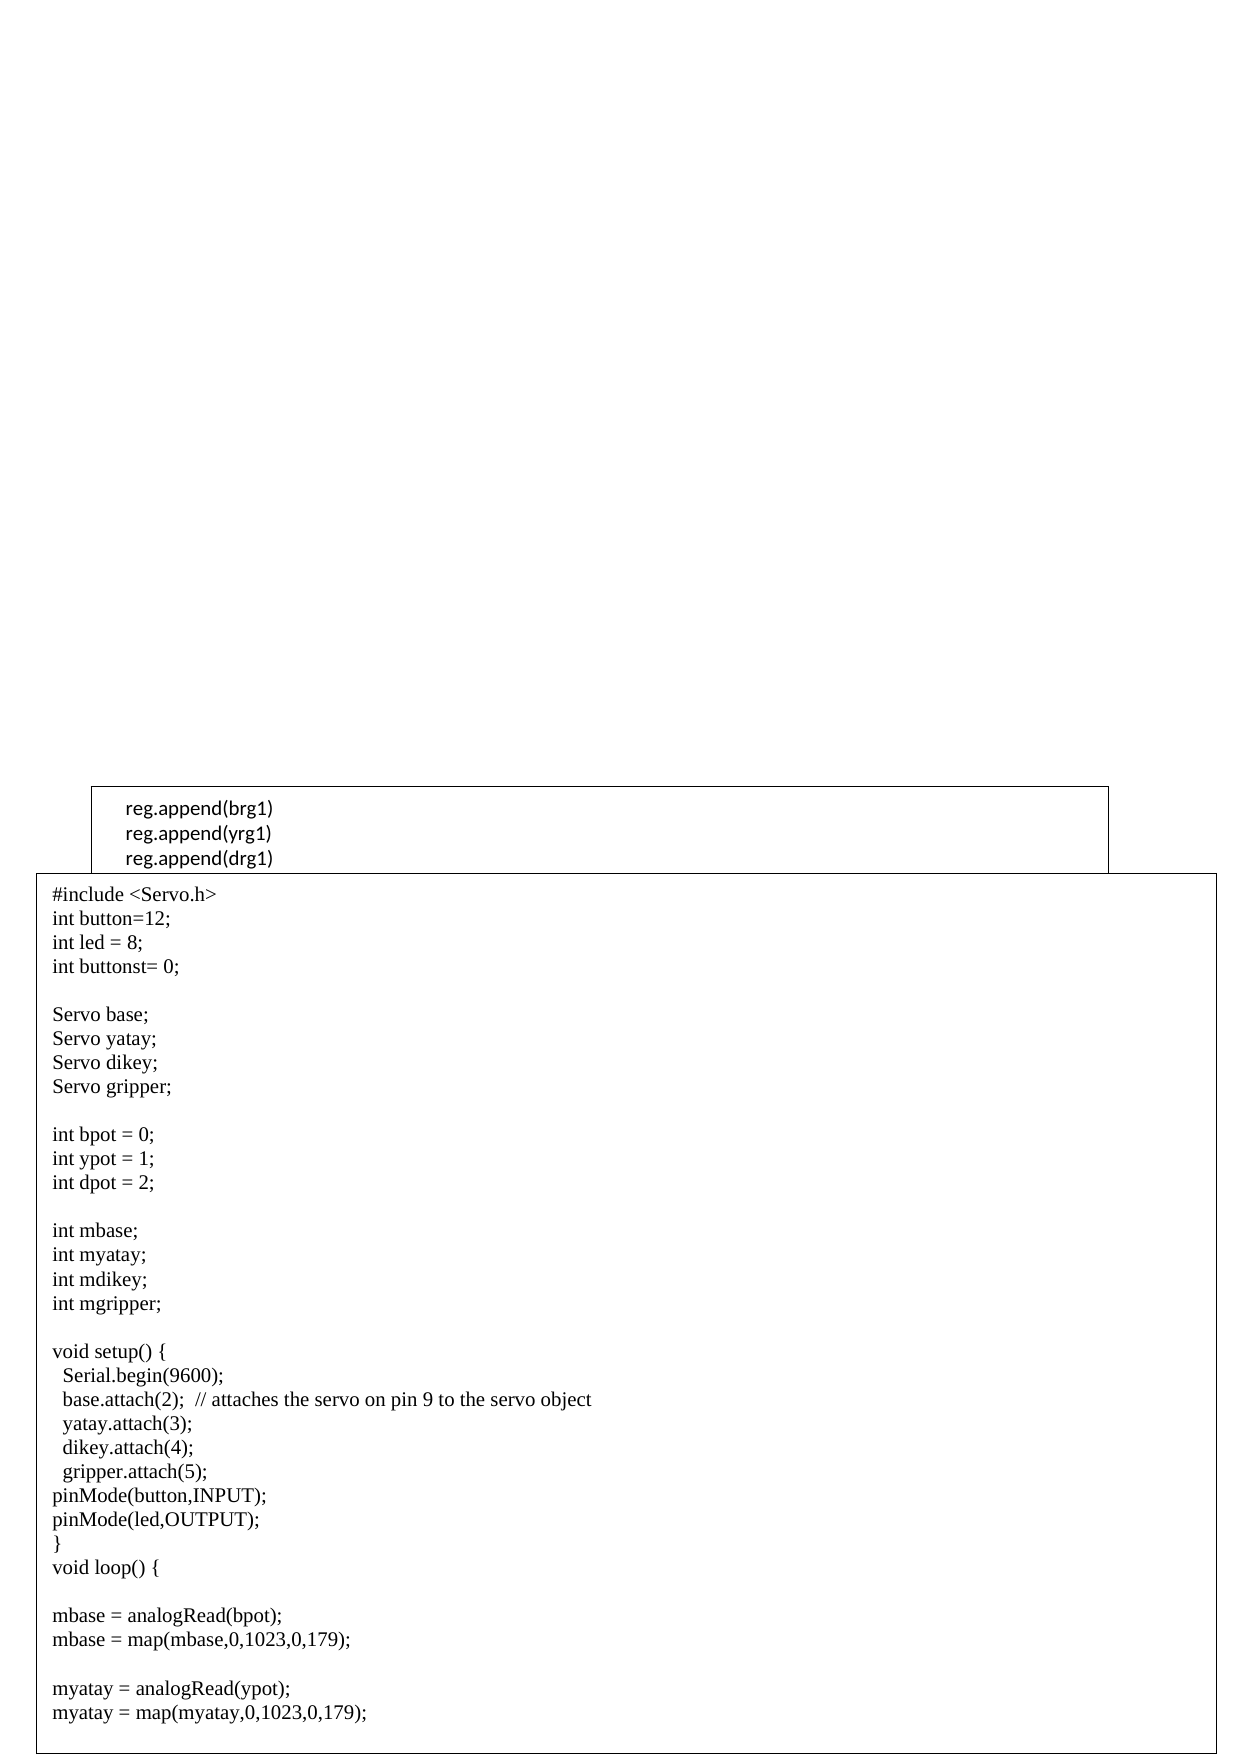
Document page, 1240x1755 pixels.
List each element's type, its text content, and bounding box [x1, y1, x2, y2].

text int bpot = 0; [52, 1122, 1201, 1146]
text } [52, 1531, 1201, 1555]
text base.attach(2); // attaches the servo on pin 9 to the servo object [52, 1387, 1201, 1411]
text yatay.attach(3); [52, 1411, 1201, 1435]
text myatay = map(myatay,0,1023,0,179); [52, 1699, 1201, 1724]
text Servo dikey; [52, 1050, 1201, 1074]
text Serial.begin(9600); [52, 1363, 1201, 1387]
text Servo yatay; [52, 1026, 1201, 1050]
text #include <Servo.h> [52, 881, 1201, 906]
text mbase = map(mbase,0,1023,0,179); [52, 1627, 1201, 1651]
text reg.append(drg1) [107, 846, 1093, 871]
text int myatay; [52, 1242, 1201, 1266]
text int button=12; [52, 906, 1201, 929]
text Arduino Kodları : [37, 874, 1216, 1753]
text myatay = analogRead(ypot); [52, 1676, 1201, 1699]
text Servo gripper; [52, 1074, 1201, 1098]
text pinMode(button,INPUT); [52, 1483, 1201, 1507]
text int mgripper; [52, 1291, 1201, 1314]
text gripper.attach(5); [52, 1459, 1201, 1483]
text int led = 8; [52, 929, 1201, 954]
text dikey.attach(4); [52, 1435, 1201, 1459]
text pinMode(led,OUTPUT); [52, 1507, 1201, 1531]
text int mbase; [52, 1218, 1201, 1242]
text reg.append(brg1) [107, 795, 1093, 820]
text reg.append(yrg1) [107, 820, 1093, 846]
text int dpot = 2; [52, 1170, 1201, 1194]
text void loop() { [52, 1555, 1201, 1579]
text Servo base; [52, 1002, 1201, 1026]
text int mdikey; [52, 1266, 1201, 1291]
text void setup() { [52, 1339, 1201, 1363]
text mbase = analogRead(bpot); [52, 1603, 1201, 1627]
text int ypot = 1; [52, 1146, 1201, 1170]
text int buttonst= 0; [52, 954, 1201, 978]
